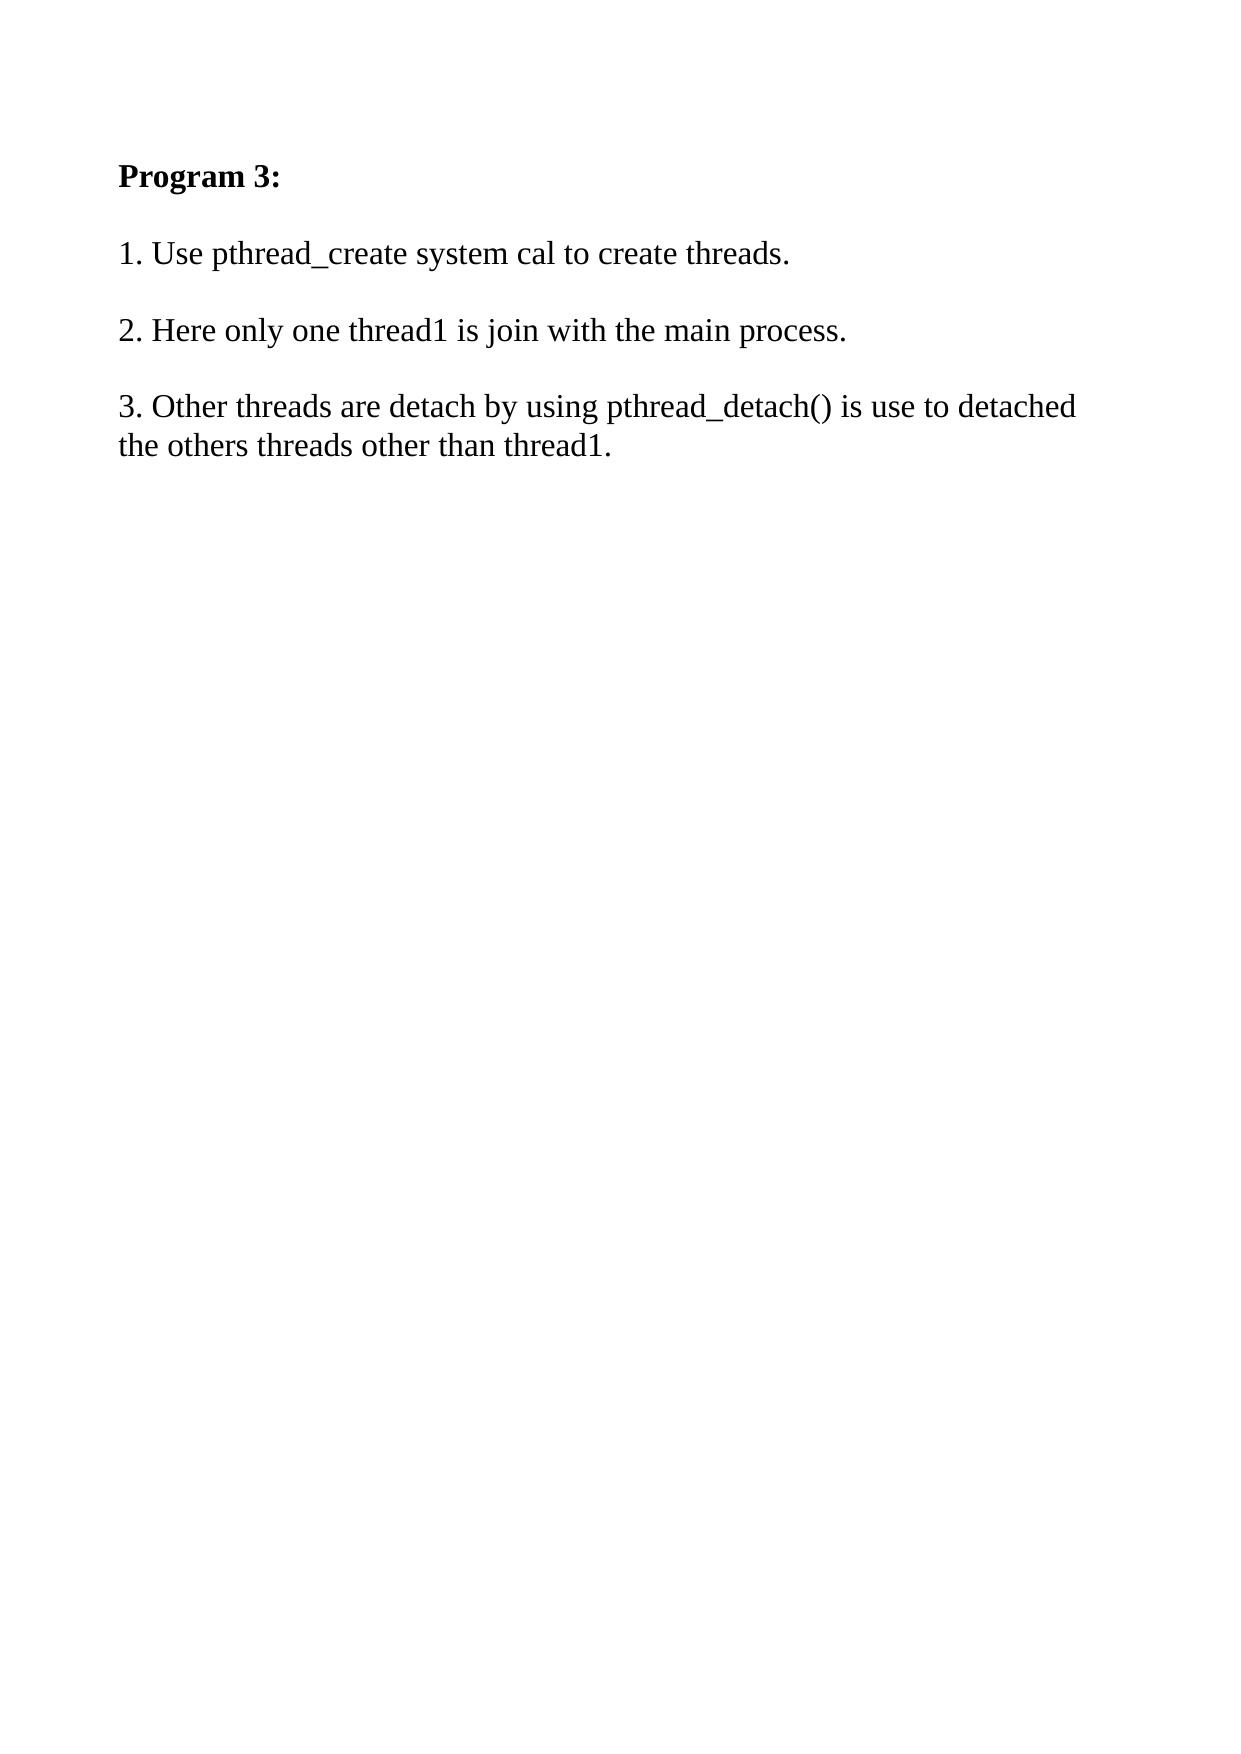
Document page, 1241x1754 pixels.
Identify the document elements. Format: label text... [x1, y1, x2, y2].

text Program 3: [118, 156, 1122, 195]
text 3. Other threads are detach by using pthread_detach() is use to detached the others threads other than thread1. [118, 386, 1122, 463]
text 2. Here only one thread1 is join with the main process. [118, 310, 1122, 348]
text 1. Use pthread_create system cal to create threads. [118, 233, 1122, 271]
